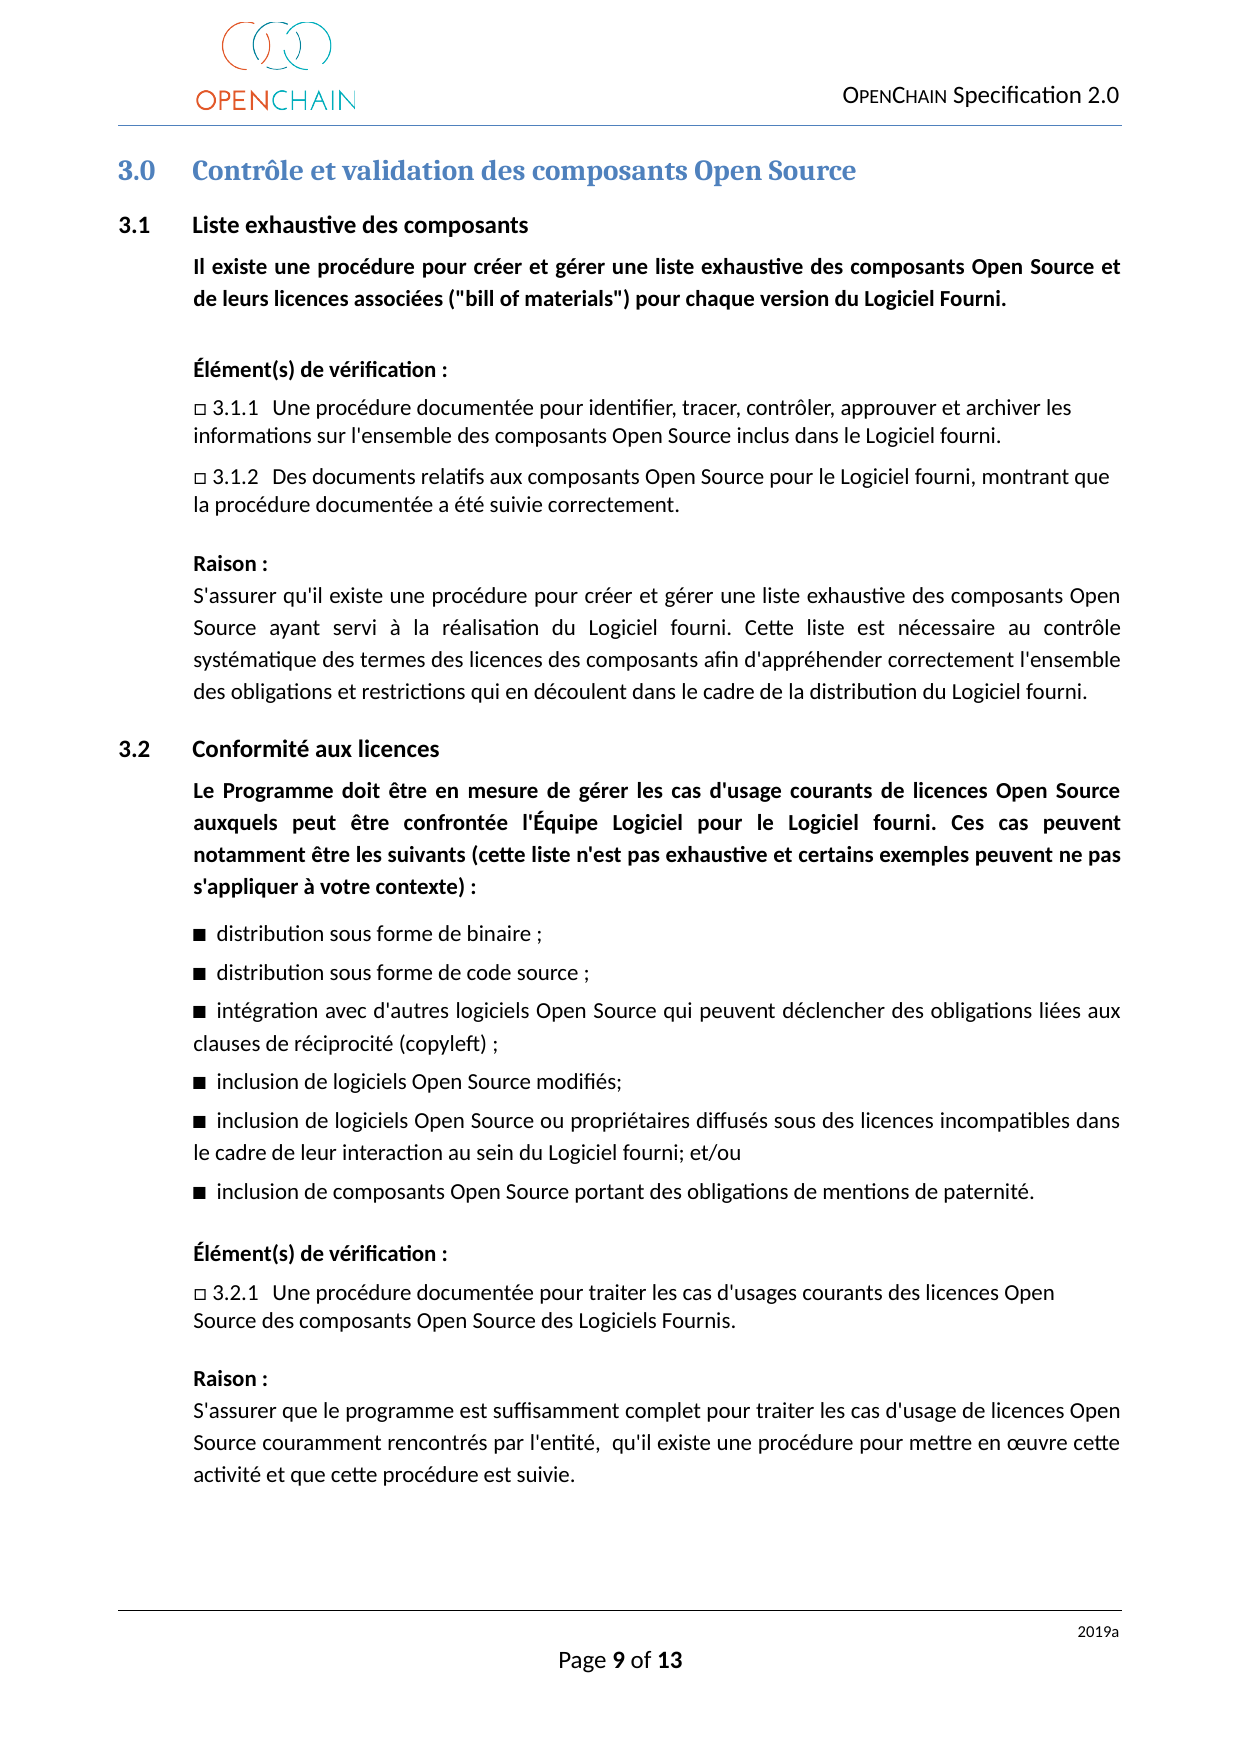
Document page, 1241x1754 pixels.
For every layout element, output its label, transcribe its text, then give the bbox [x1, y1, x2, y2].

title Raison : [193, 1364, 1122, 1392]
text S'assurer que le programme est suffisamment complet pour traiter les cas d'usage de licences Open Source couramment rencontrés par l'entité, qu'il existe une procédure pour mettre en œuvre cette activité et que cette procédure est suivie. [193, 1396, 1122, 1488]
title Raison : [193, 549, 1122, 577]
text Il existe une procédure pour créer et gérer une liste exhaustive des composants Open Source et de leurs licences associées ("bill of materials") pour chaque version du Logiciel Fourni. [193, 252, 1122, 312]
list distribution sous forme de binaire ; [193, 919, 1122, 947]
text S'assurer qu'il existe une procédure pour créer et gérer une liste exhaustive des composants Open Source ayant servi à la réalisation du Logiciel fourni. Cette liste est nécessaire au contrôle systématique des termes des licences des composants afin d'appréhender correctement l'ensemble des obligations et restrictions qui en découlent dans le cadre de la distribution du Logiciel fourni. [193, 581, 1122, 705]
subtitle Des documents relatifs aux composants Open Source pour le Logiciel fourni, montrant que la procédure documentée a été suivie correctement. [193, 462, 1122, 518]
subtitle Conformité aux licences [118, 733, 1122, 763]
subtitle Une procédure documentée pour traiter les cas d'usages courants des licences Open Source des composants Open Source des Logiciels Fournis. [193, 1278, 1122, 1334]
list inclusion de logiciels Open Source modifiés; [193, 1067, 1122, 1095]
list distribution sous forme de code source ; [193, 958, 1122, 986]
subtitle Liste exhaustive des composants [118, 209, 1122, 240]
picture [196, 22, 355, 111]
list intégration avec d'autres logiciels Open Source qui peuvent déclencher des obligations liées aux clauses de réciprocité (copyleft) ; [193, 997, 1122, 1057]
text Le Programme doit être en mesure de gérer les cas d'usage courants de licences Open Source auxquels peut être confrontée l'Équipe Logiciel pour le Logiciel fourni. Ces cas peuvent notamment être les suivants (cette liste n'est pas exhaustive et certains exemples peuvent ne pas s'appliquer à votre contexte) : [193, 776, 1122, 901]
title Élément(s) de vérification : [193, 355, 1122, 383]
list inclusion de logiciels Open Source ou propriétaires diffusés sous des licences incompatibles dans le cadre de leur interaction au sein du Logiciel fourni; et/ou [193, 1106, 1122, 1166]
subtitle Contrôle et validation des composants Open Source [118, 154, 1122, 188]
list inclusion de composants Open Source portant des obligations de mentions de paternité. [193, 1177, 1122, 1205]
title Élément(s) de vérification : [193, 1239, 1122, 1267]
subtitle Une procédure documentée pour identifier, tracer, contrôler, approuver et archiver les informations sur l'ensemble des composants Open Source inclus dans le Logiciel fourni. [193, 393, 1122, 449]
